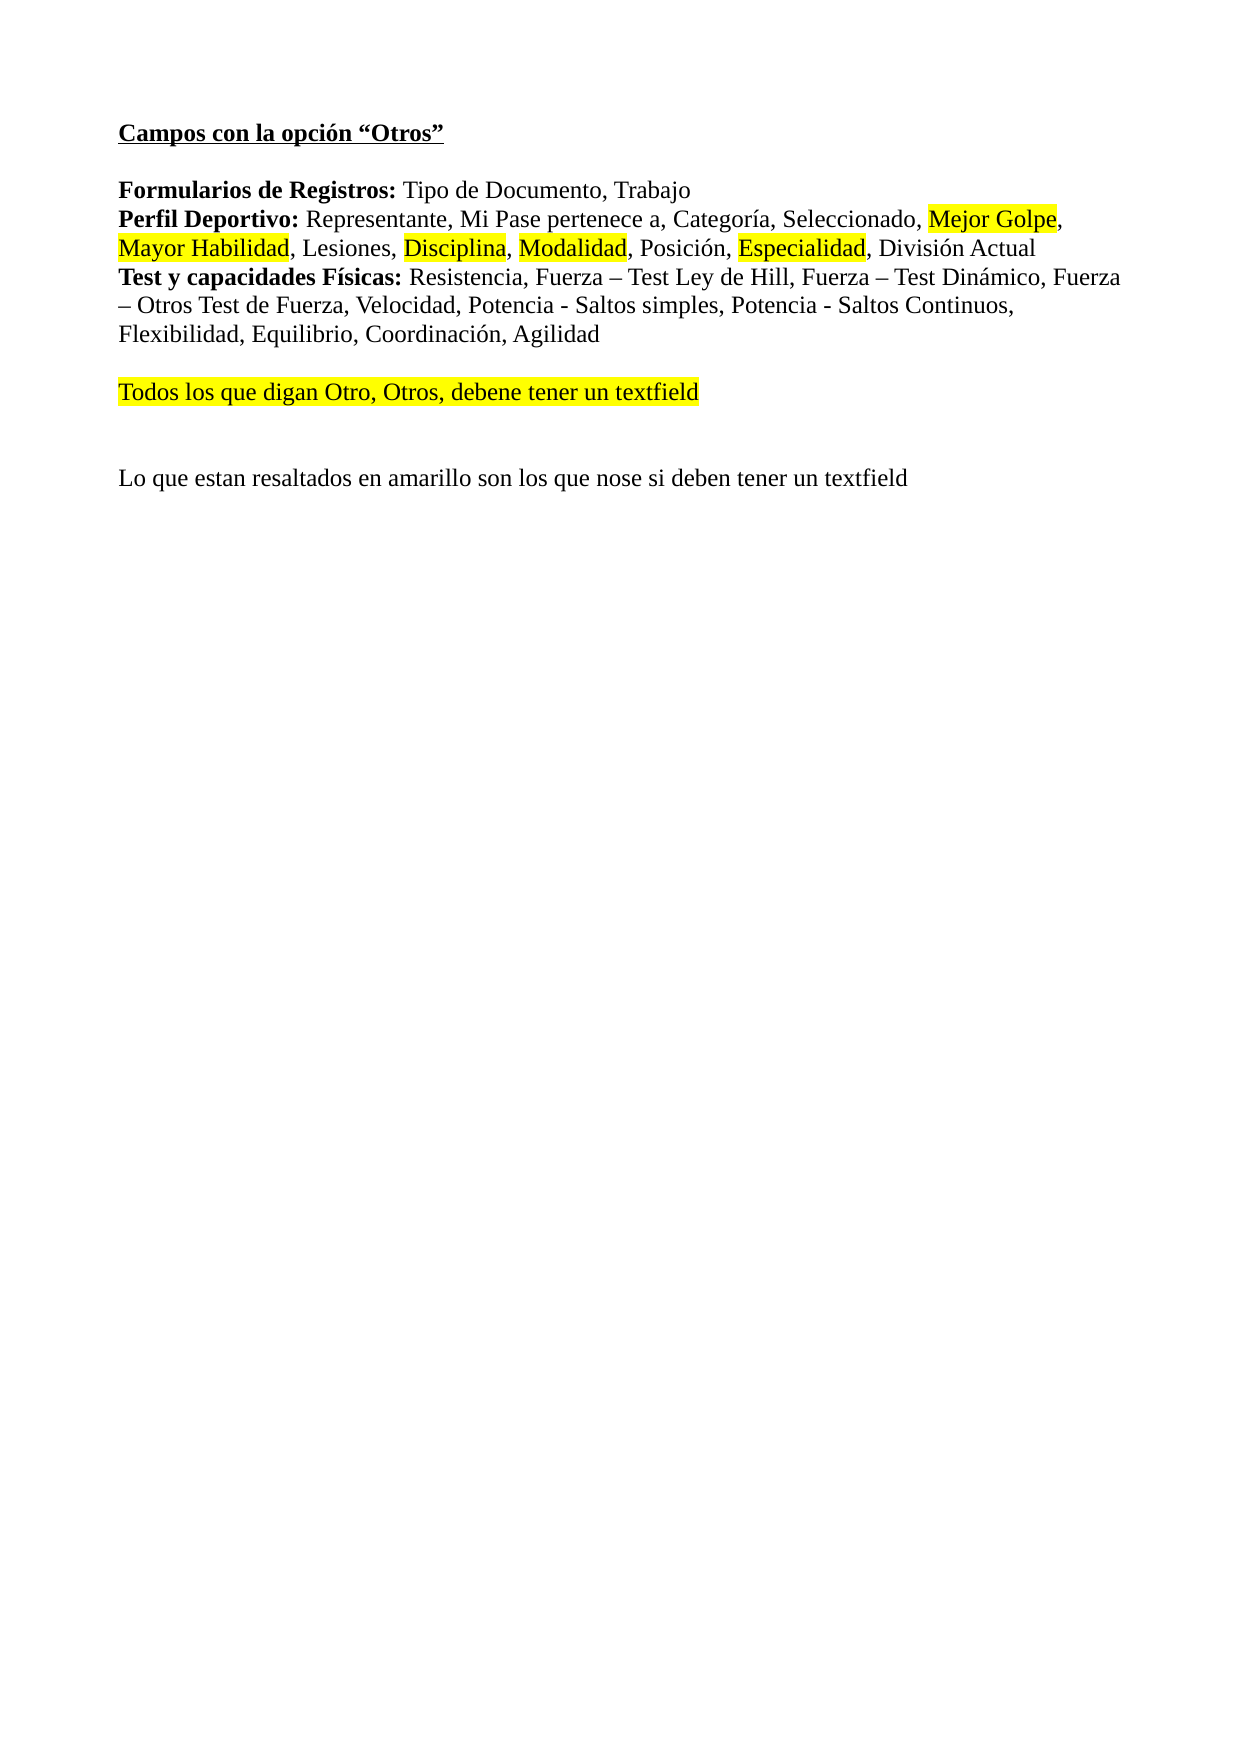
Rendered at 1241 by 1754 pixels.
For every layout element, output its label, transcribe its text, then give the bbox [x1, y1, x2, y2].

text Todos los que digan Otro, Otros, debene tener un textfield [118, 377, 1122, 406]
text Lo que estan resaltados en amarillo son los que nose si deben tener un textfield [118, 463, 1122, 492]
text Test y capacidades Físicas: Resistencia, Fuerza – Test Ley de Hill, Fuerza – Test Dinámico, Fuerza – Otros Test de Fuerza, Velocidad, Potencia - Saltos simples, Potencia - Saltos Continuos, Flexibilidad, Equilibrio, Coordinación, Agilidad [118, 262, 1122, 348]
text Perfil Deportivo: Representante, Mi Pase pertenece a, Categoría, Seleccionado, Mejor Golpe, Mayor Habilidad, Lesiones, Disciplina, Modalidad, Posición, Especialidad, División Actual [118, 204, 1122, 262]
text Campos con la opción “Otros” [118, 118, 1122, 147]
text Formularios de Registros: Tipo de Documento, Trabajo [118, 176, 1122, 204]
